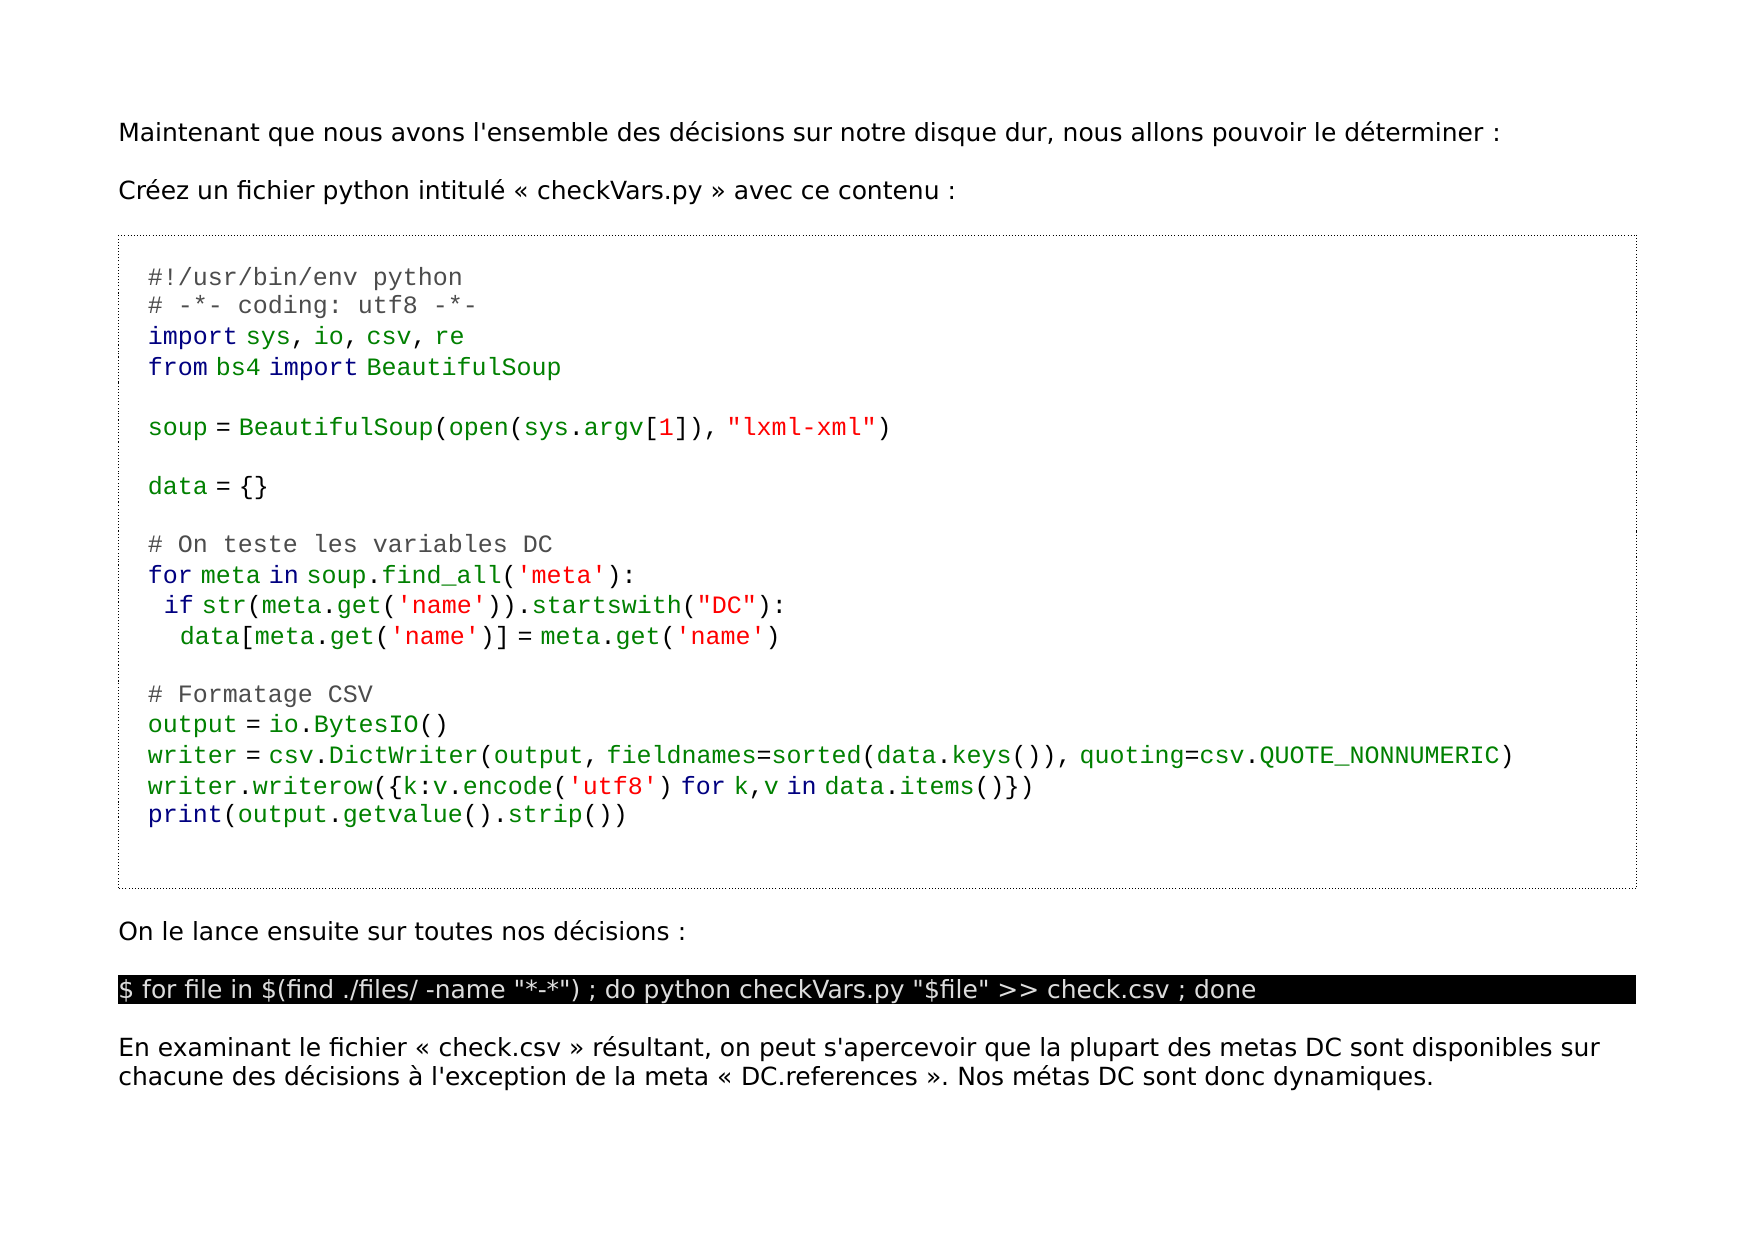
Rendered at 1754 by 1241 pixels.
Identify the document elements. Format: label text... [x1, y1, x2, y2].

text $ for file in $(find ./files/ -name "*-*") ; do python checkVars.py "$file" >> check.csv ; done [118, 975, 1636, 1004]
text En examinant le fichier « check.csv » résultant, on peut s'apercevoir que la plupart des metas DC sont disponibles sur chacune des décisions à l'exception de la meta « DC.references ». Nos métas DC sont donc dynamiques. [118, 1033, 1636, 1092]
text # -*- coding: utf8 -*- [118, 263, 1636, 291]
text # On teste les variables DC [118, 502, 1636, 530]
text if str(meta.get('name')).startswith("DC"): [118, 561, 1636, 592]
text output = io.BytesIO() [118, 680, 1636, 711]
text On le lance ensuite sur toutes nos décisions : [118, 917, 1636, 946]
text from bs4 import BeautifulSoup [118, 322, 1636, 382]
text data = {} [118, 442, 1636, 502]
text Maintenant que nous avons l'ensemble des décisions sur notre disque dur, nous allons pouvoir le déterminer : [118, 118, 1636, 147]
text # Formatage CSV [118, 652, 1636, 680]
text writer.writerow({k:v.encode('utf8') for k,v in data.items()}) [118, 741, 1636, 772]
text soup = BeautifulSoup(open(sys.argv[1]), "lxml-xml") [118, 382, 1636, 442]
text import sys, io, csv, re [118, 291, 1636, 322]
text data[meta.get('name')] = meta.get('name') [118, 592, 1636, 652]
text Créez un fichier python intitulé « checkVars.py » avec ce contenu : [118, 176, 1636, 206]
text print(output.getvalue().strip()) [118, 772, 1636, 830]
text #!/usr/bin/env python [118, 235, 1636, 263]
text writer = csv.DictWriter(output, fieldnames=sorted(data.keys()), quoting=csv.QUOTE_NONNUMERIC) [118, 711, 1636, 741]
text for meta in soup.find_all('meta'): [118, 530, 1636, 561]
